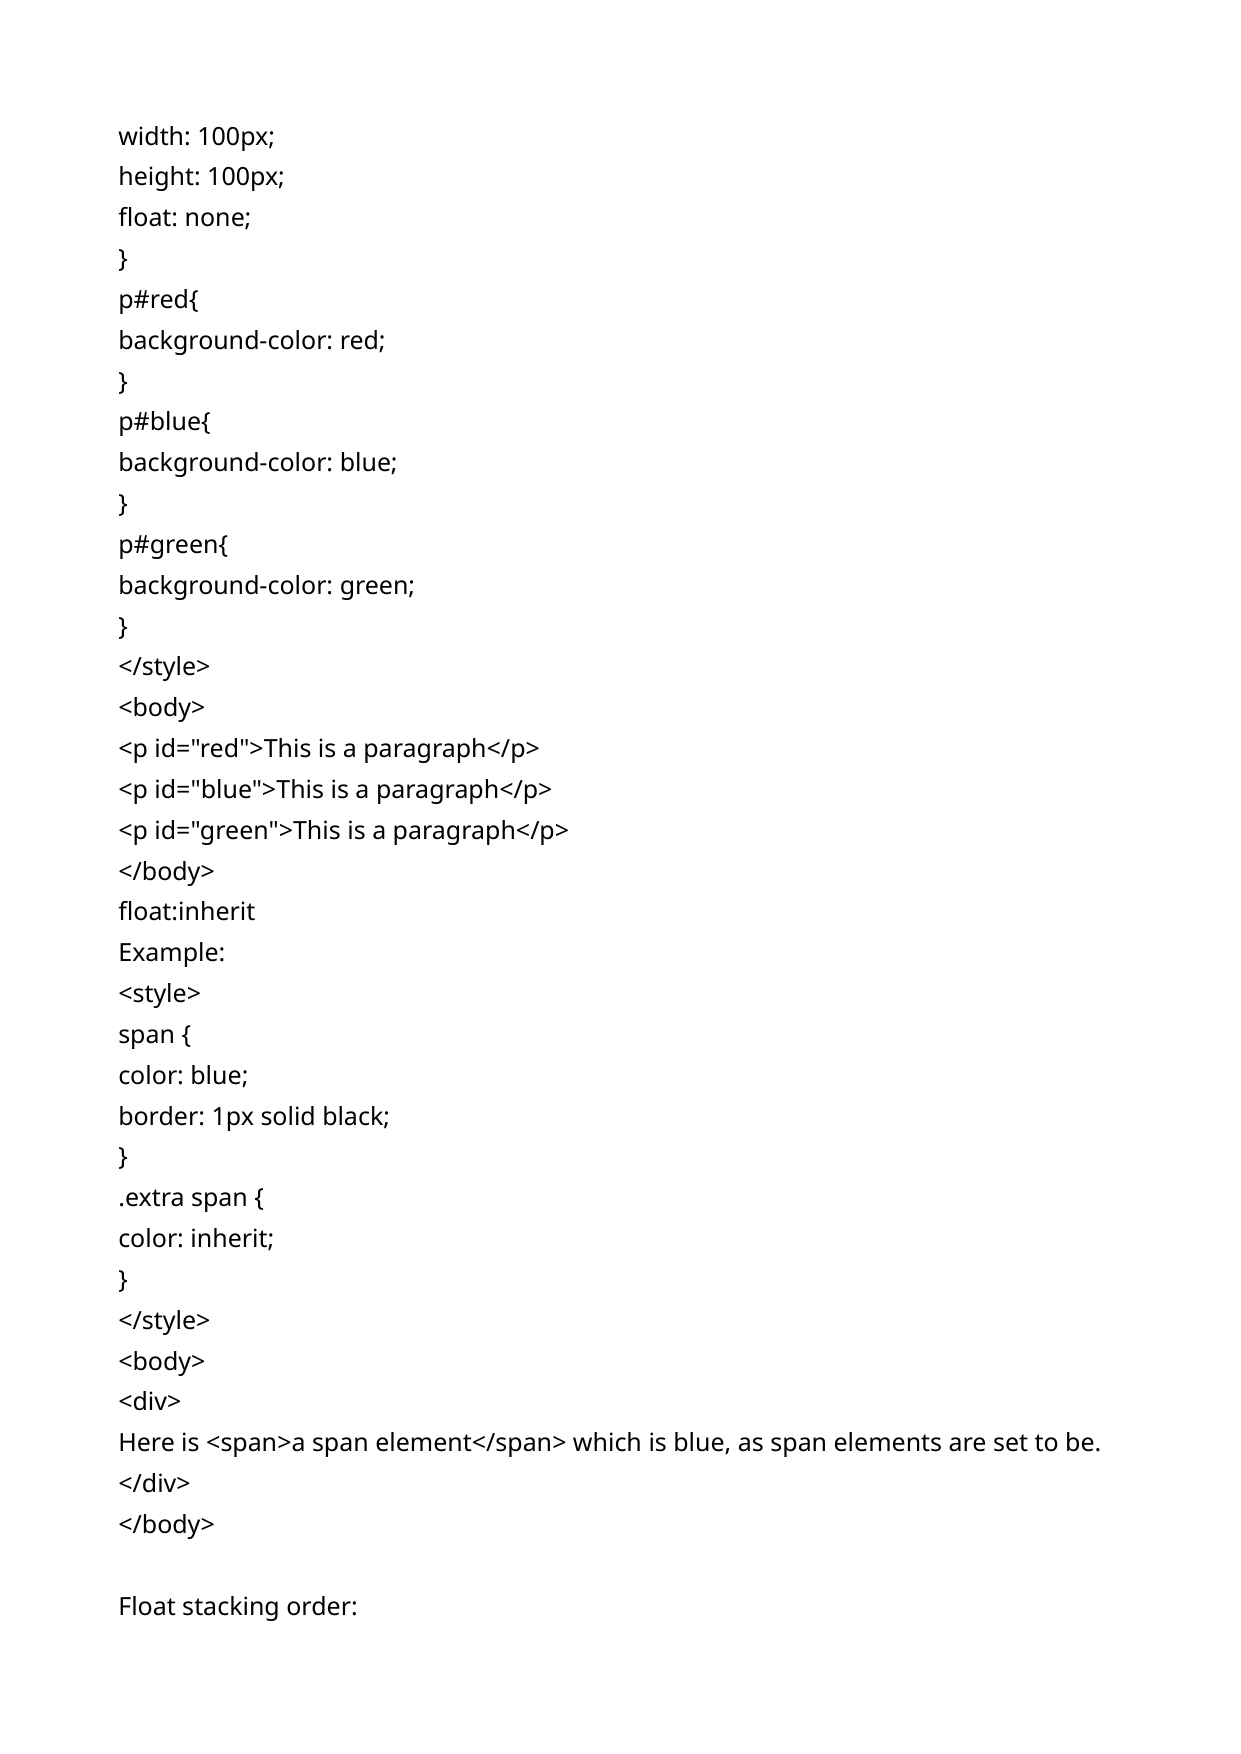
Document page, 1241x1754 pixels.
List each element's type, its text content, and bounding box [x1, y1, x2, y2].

text width: 100px; height: 100px; float: none; } p#red{ background-color: red; } p#blue{ background-color: blue; } p#green{ background-color: green; } </style> <body> <p id="red">This is a paragraph</p> <p id="blue">This is a paragraph</p> <p id="green">This is a paragraph</p> </body> float:inherit Example: <style> span { color: blue; border: 1px solid black; } .extra span { color: inherit; } </style> <body> <div> Here is <span>a span element</span> which is blue, as span elements are set to be. </div> </body> Float stacking order: [118, 118, 1122, 1622]
